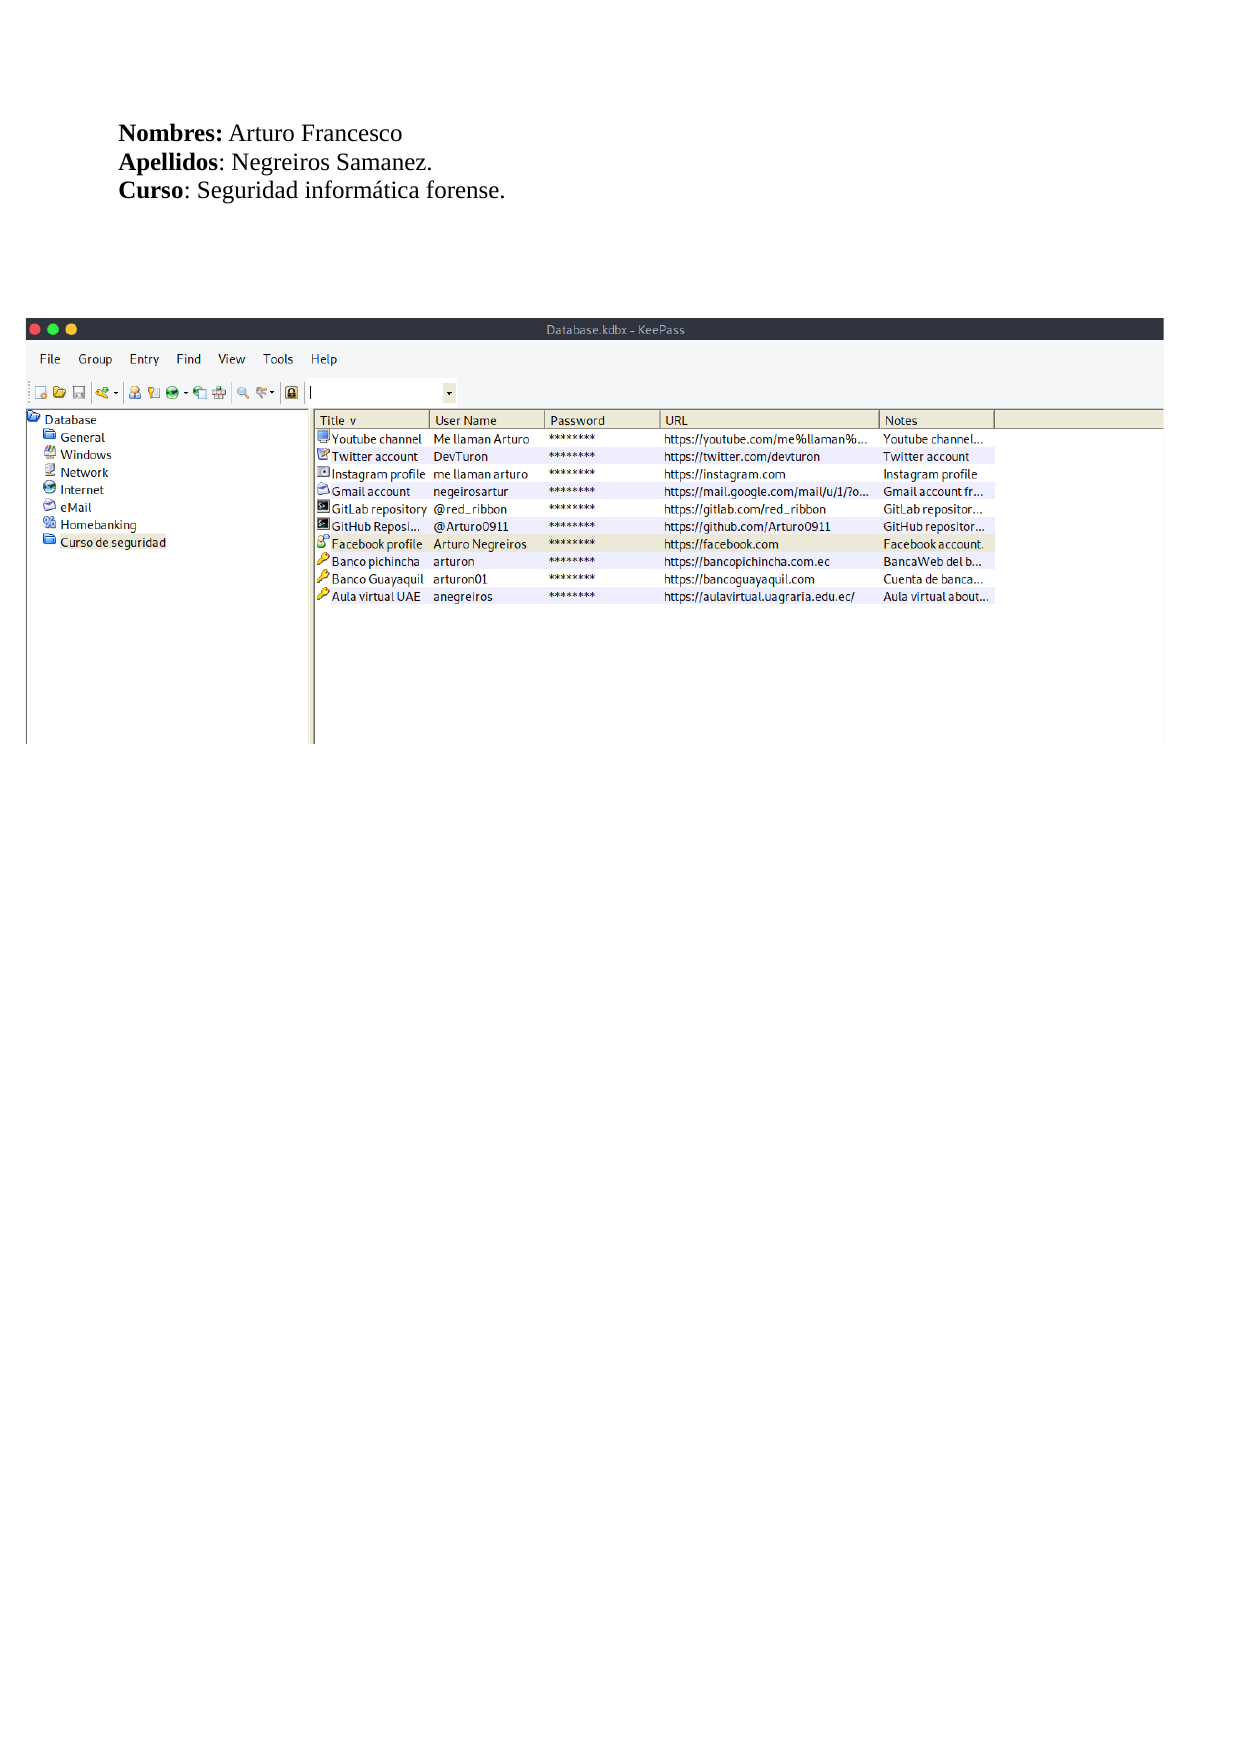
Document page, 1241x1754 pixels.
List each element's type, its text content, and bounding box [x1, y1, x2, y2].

picture [25, 318, 1164, 744]
text Apellidos: Negreiros Samanez. [118, 147, 1122, 176]
text Nombres: Arturo Francesco [118, 118, 1122, 147]
text Curso: Seguridad informática forense. [118, 176, 1122, 204]
